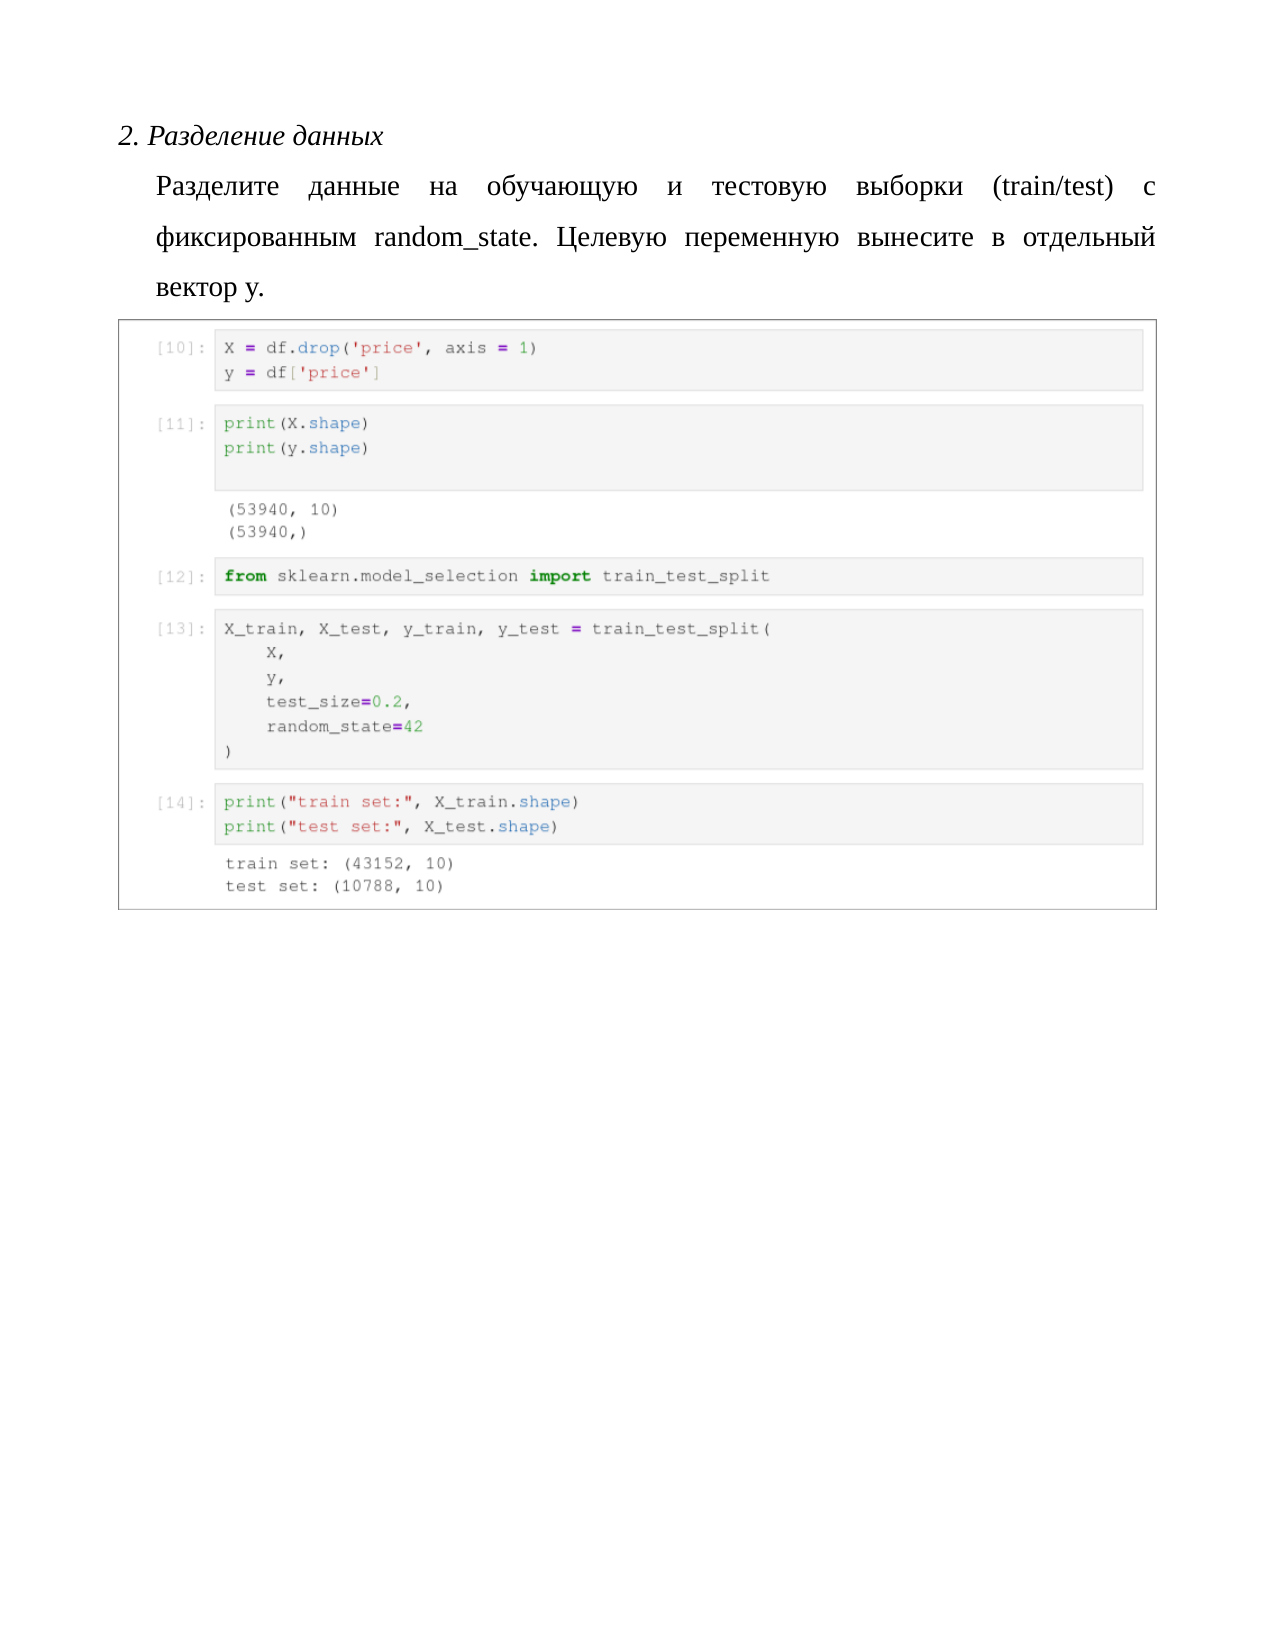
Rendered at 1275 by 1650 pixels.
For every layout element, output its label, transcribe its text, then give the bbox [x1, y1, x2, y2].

list 2. Разделение данных [118, 118, 1157, 152]
picture [118, 319, 1157, 910]
text Разделите данные на обучающую и тестовую выборки (train/test) с фиксированным random_state. Целевую переменную вынесите в отдельный вектор y. [156, 168, 1157, 303]
